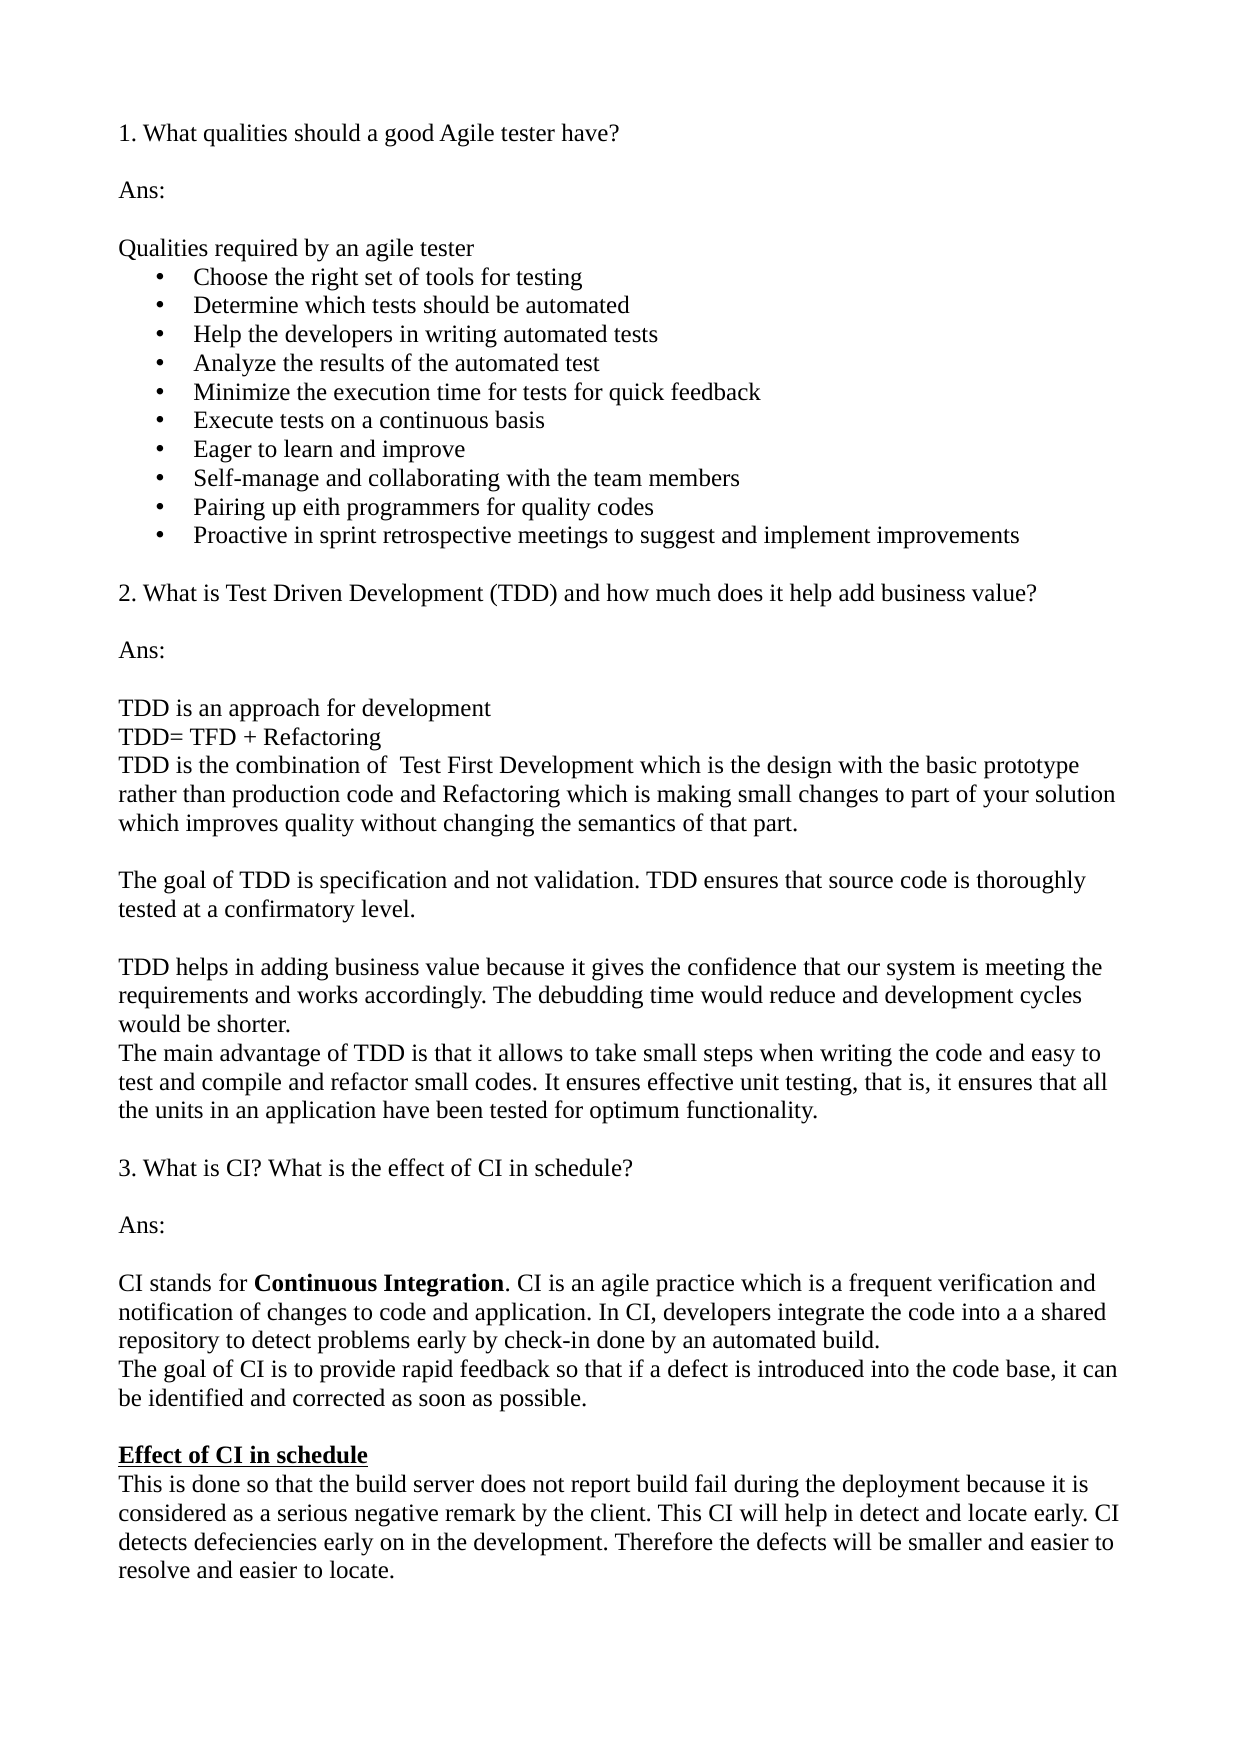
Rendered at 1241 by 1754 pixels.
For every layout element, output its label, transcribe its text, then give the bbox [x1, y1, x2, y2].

text The goal of TDD is specification and not validation. TDD ensures that source code is thoroughly tested at a confirmatory level. [118, 866, 1122, 923]
list Proactive in sprint retrospective meetings to suggest and implement improvements [156, 521, 1122, 549]
text 3. What is CI? What is the effect of CI in schedule? [118, 1153, 1122, 1182]
list Determine which tests should be automated [156, 291, 1122, 319]
list Minimize the execution time for tests for quick feedback [156, 377, 1122, 406]
text TDD= TFD + Refactoring [118, 722, 1122, 751]
list Eager to learn and improve [156, 434, 1122, 463]
text CI stands for Continuous Integration. CI is an agile practice which is a frequent verification and notification of changes to code and application. In CI, developers integrate the code into a a shared repository to detect problems early by check-in done by an automated build. [118, 1268, 1122, 1354]
text TDD helps in adding business value because it gives the confidence that our system is meeting the requirements and works accordingly. The debudding time would reduce and development cycles would be shorter. [118, 952, 1122, 1038]
text TDD is an approach for development [118, 693, 1122, 722]
text TDD is the combination of Test First Development which is the design with the basic prototype rather than production code and Refactoring which is making small changes to part of your solution which improves quality without changing the semantics of that part. [118, 751, 1122, 837]
list Help the developers in writing automated tests [156, 319, 1122, 348]
text 1. What qualities should a good Agile tester have? [118, 118, 1122, 147]
list Self-manage and collaborating with the team members [156, 463, 1122, 492]
text Effect of CI in schedule [118, 1441, 1122, 1469]
text The main advantage of TDD is that it allows to take small steps when writing the code and easy to test and compile and refactor small codes. It ensures effective unit testing, that is, it ensures that all the units in an application have been tested for optimum functionality. [118, 1038, 1122, 1124]
list Execute tests on a continuous basis [156, 406, 1122, 434]
list Choose the right set of tools for testing [156, 262, 1122, 291]
text Qualities required by an agile tester [118, 233, 1122, 262]
text Ans: [118, 636, 1122, 664]
text Ans: [118, 1211, 1122, 1239]
text 2. What is Test Driven Development (TDD) and how much does it help add business value? [118, 578, 1122, 607]
list Pairing up eith programmers for quality codes [156, 492, 1122, 521]
list Analyze the results of the automated test [156, 348, 1122, 377]
text Ans: [118, 176, 1122, 204]
text The goal of CI is to provide rapid feedback so that if a defect is introduced into the code base, it can be identified and corrected as soon as possible. [118, 1354, 1122, 1412]
text This is done so that the build server does not report build fail during the deployment because it is considered as a serious negative remark by the client. This CI will help in detect and locate early. CI detects defeciencies early on in the development. Therefore the defects will be smaller and easier to resolve and easier to locate. [118, 1469, 1122, 1584]
